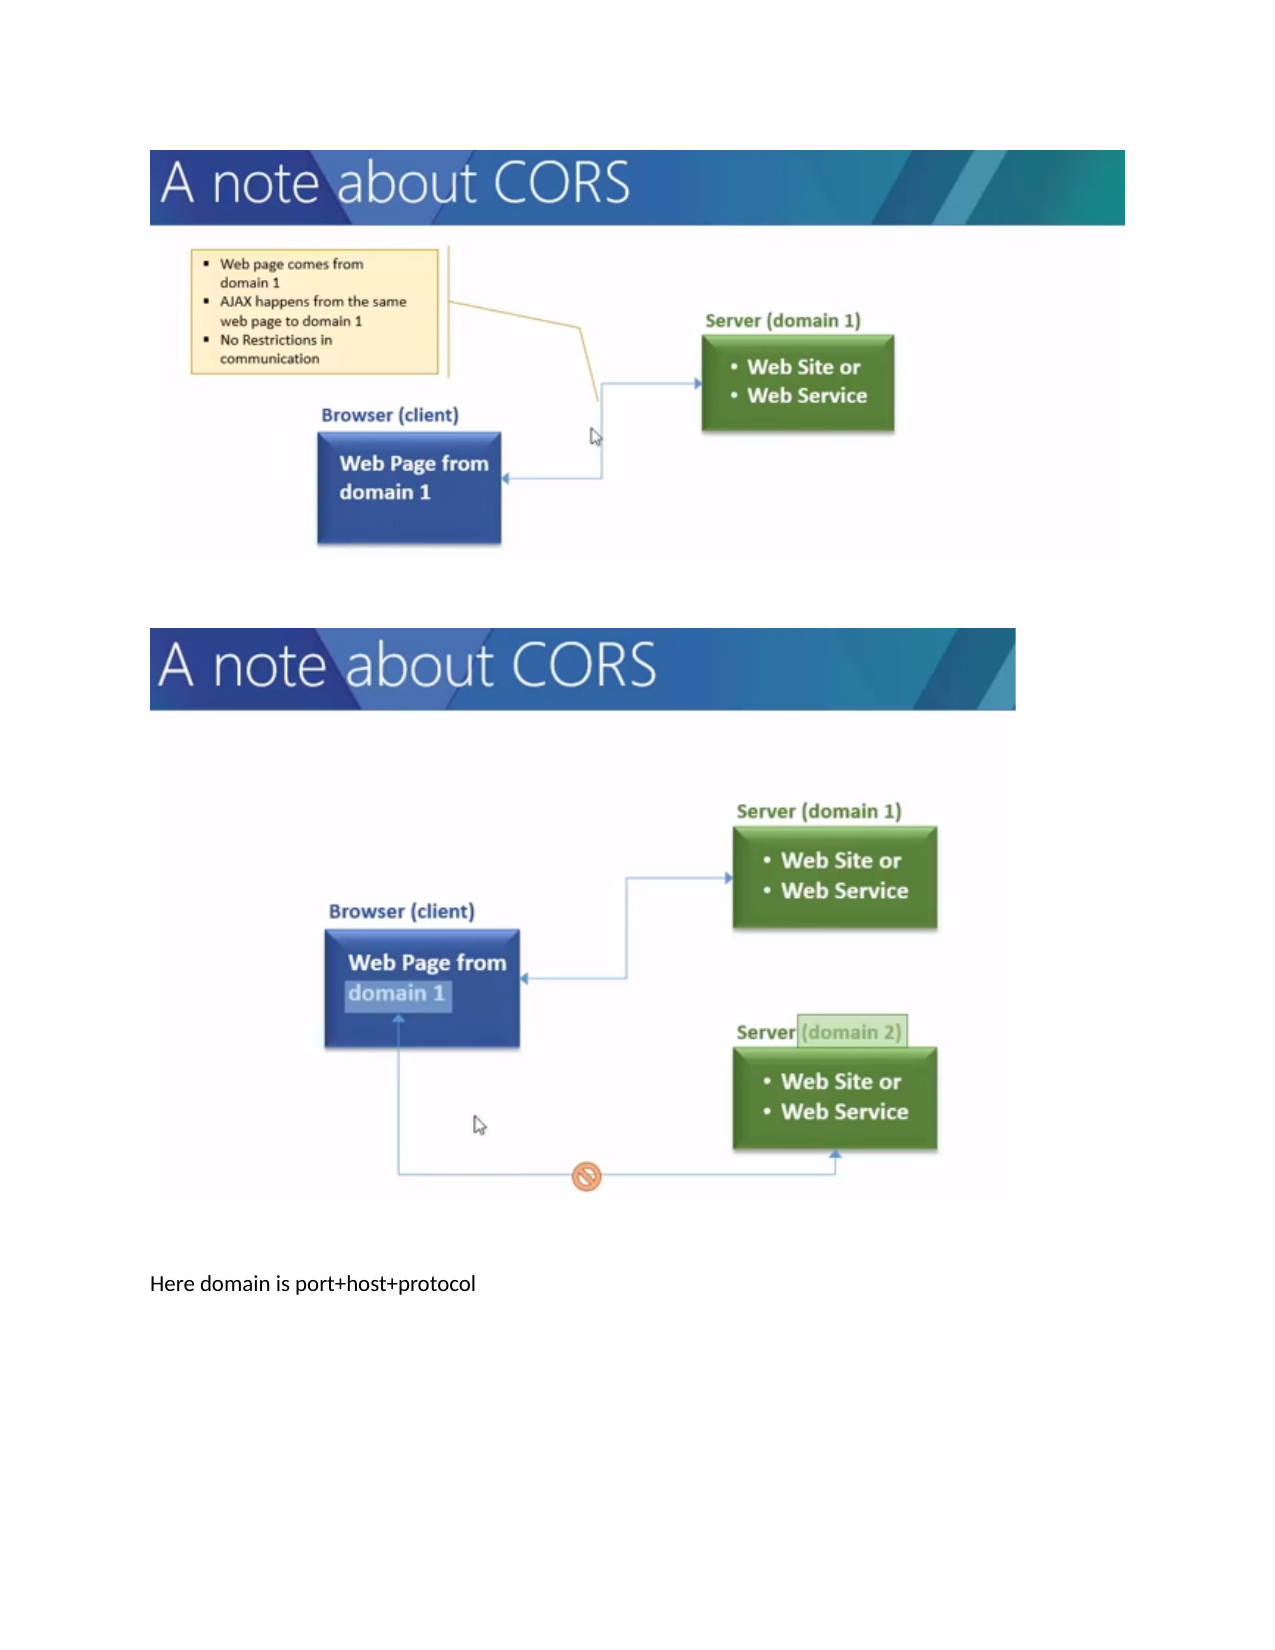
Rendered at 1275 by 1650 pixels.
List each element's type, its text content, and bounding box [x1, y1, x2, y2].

text Here domain is port+host+protocol [150, 1269, 1125, 1297]
picture [150, 628, 1016, 1202]
picture [150, 150, 1125, 561]
